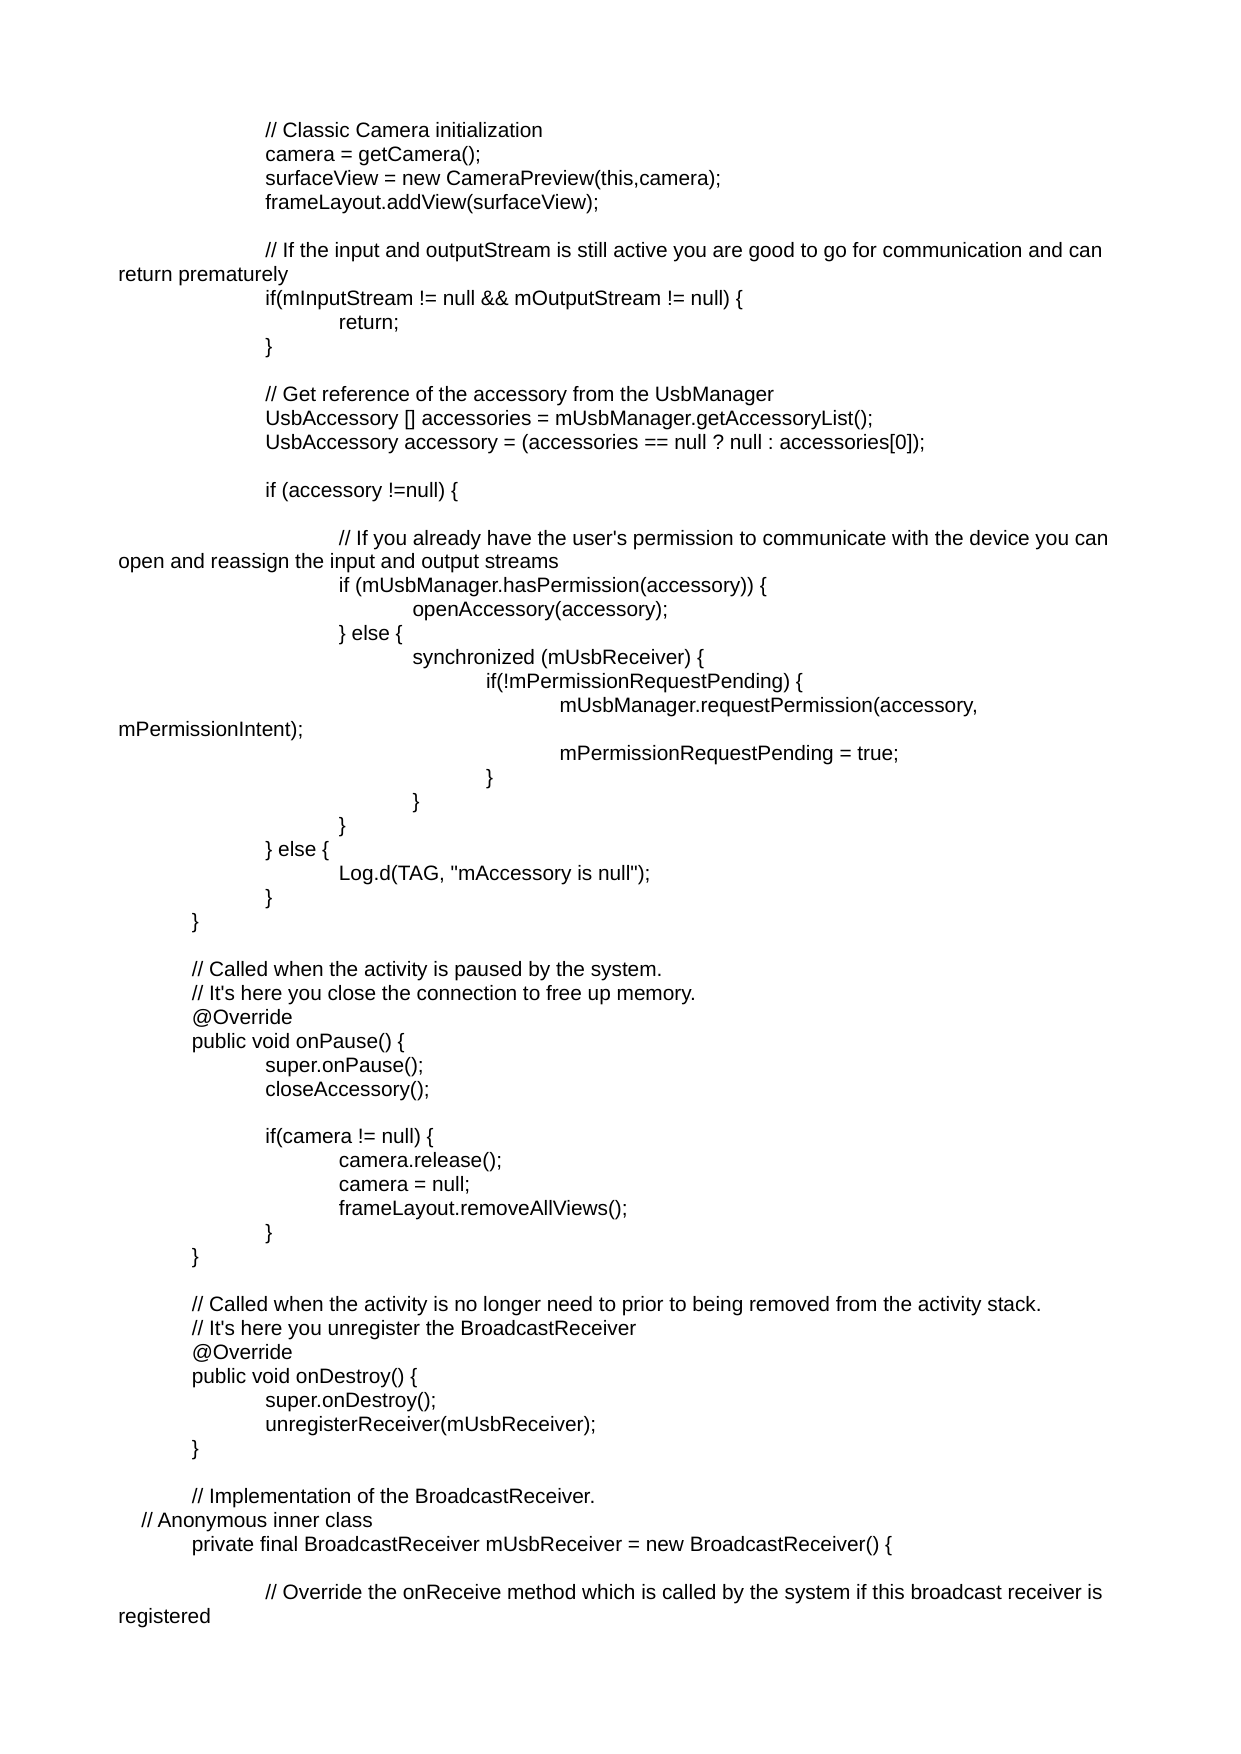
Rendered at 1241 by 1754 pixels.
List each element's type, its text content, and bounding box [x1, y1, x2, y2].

text // Anonymous inner class [118, 1508, 1122, 1532]
text // Called when the activity is paused by the system. [118, 957, 1122, 981]
text UsbAccessory [] accessories = mUsbManager.getAccessoryList(); [118, 406, 1122, 429]
text super.onDestroy(); [118, 1388, 1122, 1412]
text // Called when the activity is no longer need to prior to being removed from the activity stack. [118, 1292, 1122, 1316]
text public void onPause() { [118, 1028, 1122, 1052]
text } [118, 789, 1122, 813]
text // Override the onReceive method which is called by the system if this broadcast receiver is registered [118, 1579, 1122, 1627]
text if (accessory !=null) { [118, 477, 1122, 501]
text mUsbManager.requestPermission(accessory, mPermissionIntent); [118, 693, 1122, 741]
text } [118, 909, 1122, 933]
text // Get reference of the accessory from the UsbManager [118, 382, 1122, 406]
text } [118, 1244, 1122, 1268]
text unregisterReceiver(mUsbReceiver); [118, 1412, 1122, 1436]
text if(mInputStream != null && mOutputStream != null) { [118, 286, 1122, 310]
text } [118, 765, 1122, 789]
text public void onDestroy() { [118, 1364, 1122, 1388]
text UsbAccessory accessory = (accessories == null ? null : accessories[0]); [118, 429, 1122, 453]
text // Classic Camera initialization [118, 118, 1122, 142]
text frameLayout.addView(surfaceView); [118, 190, 1122, 214]
text } [118, 813, 1122, 837]
text // It's here you close the connection to free up memory. [118, 981, 1122, 1004]
text // If the input and outputStream is still active you are good to go for communication and can return prematurely [118, 238, 1122, 286]
text } [118, 334, 1122, 358]
text } [118, 1220, 1122, 1244]
text camera = null; [118, 1172, 1122, 1196]
text } else { [118, 837, 1122, 861]
text // It's here you unregister the BroadcastReceiver [118, 1316, 1122, 1340]
text camera.release(); [118, 1148, 1122, 1172]
text super.onPause(); [118, 1052, 1122, 1076]
text } [118, 885, 1122, 909]
text private final BroadcastReceiver mUsbReceiver = new BroadcastReceiver() { [118, 1532, 1122, 1556]
text } else { [118, 621, 1122, 645]
text synchronized (mUsbReceiver) { [118, 645, 1122, 669]
text // If you already have the user's permission to communicate with the device you can open and reassign the input and output streams [118, 525, 1122, 573]
text @Override [118, 1340, 1122, 1364]
text if(camera != null) { [118, 1124, 1122, 1148]
text // Implementation of the BroadcastReceiver. [118, 1484, 1122, 1508]
text Log.d(TAG, "mAccessory is null"); [118, 861, 1122, 885]
text if(!mPermissionRequestPending) { [118, 669, 1122, 693]
text surfaceView = new CameraPreview(this,camera); [118, 166, 1122, 190]
text return; [118, 310, 1122, 334]
text } [118, 1436, 1122, 1460]
text if (mUsbManager.hasPermission(accessory)) { [118, 573, 1122, 597]
text mPermissionRequestPending = true; [118, 741, 1122, 765]
text frameLayout.removeAllViews(); [118, 1196, 1122, 1220]
text openAccessory(accessory); [118, 597, 1122, 621]
text camera = getCamera(); [118, 142, 1122, 166]
text @Override [118, 1004, 1122, 1028]
text closeAccessory(); [118, 1076, 1122, 1100]
